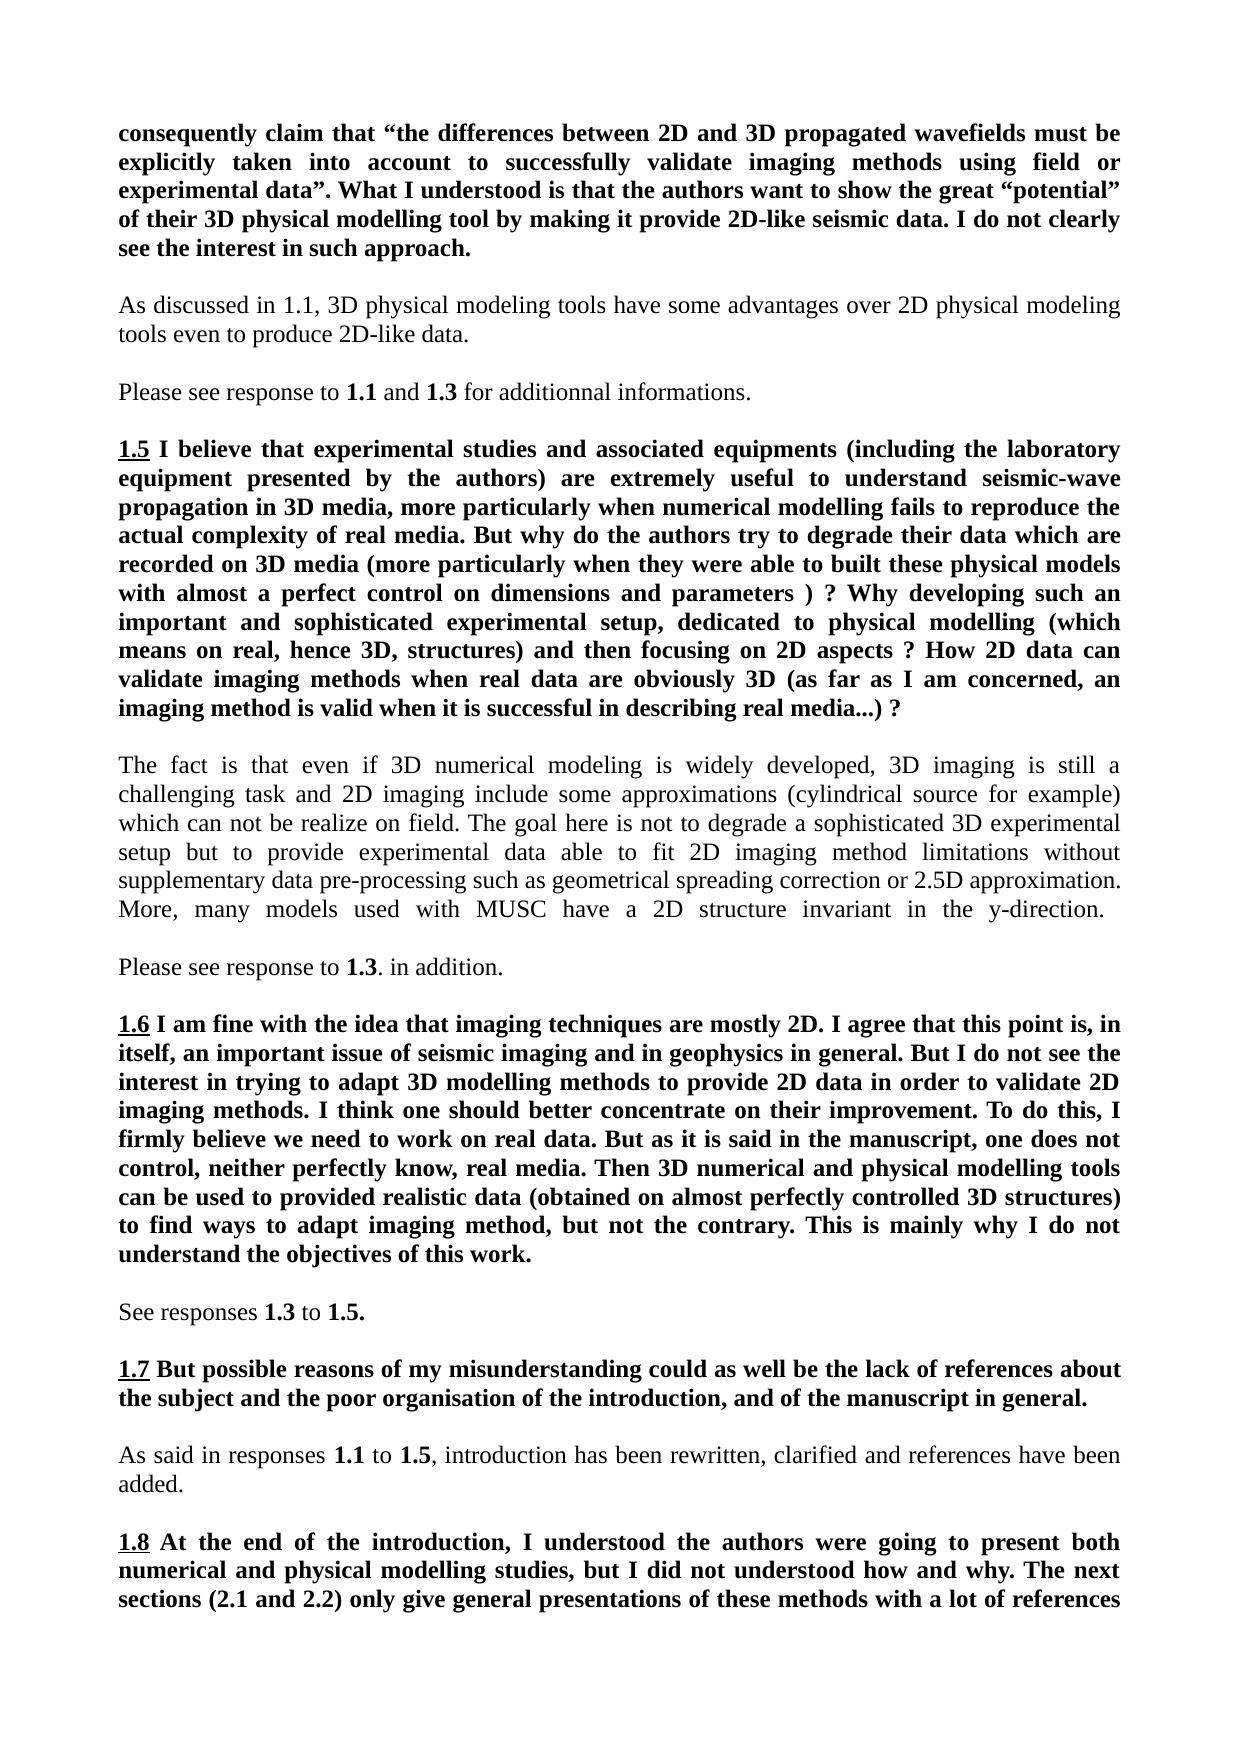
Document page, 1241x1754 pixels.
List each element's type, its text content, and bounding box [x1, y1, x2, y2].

text 1.6 I am fine with the idea that imaging techniques are mostly 2D. I agree that this point is, in itself, an important issue of seismic imaging and in geophysics in general. But I do not see the interest in trying to adapt 3D modelling methods to provide 2D data in order to validate 2D imaging methods. I think one should better concentrate on their improvement. To do this, I firmly believe we need to work on real data. But as it is said in the manuscript, one does not control, neither perfectly know, real media. Then 3D numerical and physical modelling tools can be used to provided realistic data (obtained on almost perfectly controlled 3D structures) to find ways to adapt imaging method, but not the contrary. This is mainly why I do not understand the objectives of this work. [118, 1009, 1122, 1268]
text As said in responses 1.1 to 1.5, introduction has been rewritten, clarified and references have been added. [118, 1441, 1122, 1498]
text 1.5 I believe that experimental studies and associated equipments (including the laboratory equipment presented by the authors) are extremely useful to understand seismic-wave propagation in 3D media, more particularly when numerical modelling fails to reproduce the actual complexity of real media. But why do the authors try to degrade their data which are recorded on 3D media (more particularly when they were able to built these physical models with almost a perfect control on dimensions and parameters ) ? Why developing such an important and sophisticated experimental setup, dedicated to physical modelling (which means on real, hence 3D, structures) and then focusing on 2D aspects ? How 2D data can validate imaging methods when real data are obviously 3D (as far as I am concerned, an imaging method is valid when it is successful in describing real media...) ? [118, 434, 1122, 722]
text More, many models used with MUSC have a 2D structure invariant in the y-direction. [118, 894, 1122, 952]
text See responses 1.3 to 1.5. [118, 1297, 1122, 1326]
text Please see response to 1.1 and 1.3 for additionnal informations. [118, 377, 1122, 406]
text 1.8 At the end of the introduction, I understood the authors were going to present both numerical and physical modelling studies, but I did not understood how and why. The next sections (2.1 and 2.2) only give general presentations of these methods with a lot of references [118, 1527, 1122, 1613]
text As discussed in 1.1, 3D physical modeling tools have some advantages over 2D physical modeling tools even to produce 2D-like data. [118, 291, 1122, 348]
text consequently claim that “the differences between 2D and 3D propagated wavefields must be explicitly taken into account to successfully validate imaging methods using field or experimental data”. What I understood is that the authors want to show the great “potential” of their 3D physical modelling tool by making it provide 2D-like seismic data. I do not clearly see the interest in such approach. [118, 118, 1122, 262]
text 1.7 But possible reasons of my misunderstanding could as well be the lack of references about the subject and the poor organisation of the introduction, and of the manuscript in general. [118, 1354, 1122, 1412]
text The fact is that even if 3D numerical modeling is widely developed, 3D imaging is still a challenging task and 2D imaging include some approximations (cylindrical source for example) which can not be realize on field. The goal here is not to degrade a sophisticated 3D experimental setup but to provide experimental data able to fit 2D imaging method limitations without supplementary data pre-processing such as geometrical spreading correction or 2.5D approximation. [118, 751, 1122, 894]
text Please see response to 1.3. in addition. [118, 952, 1122, 981]
